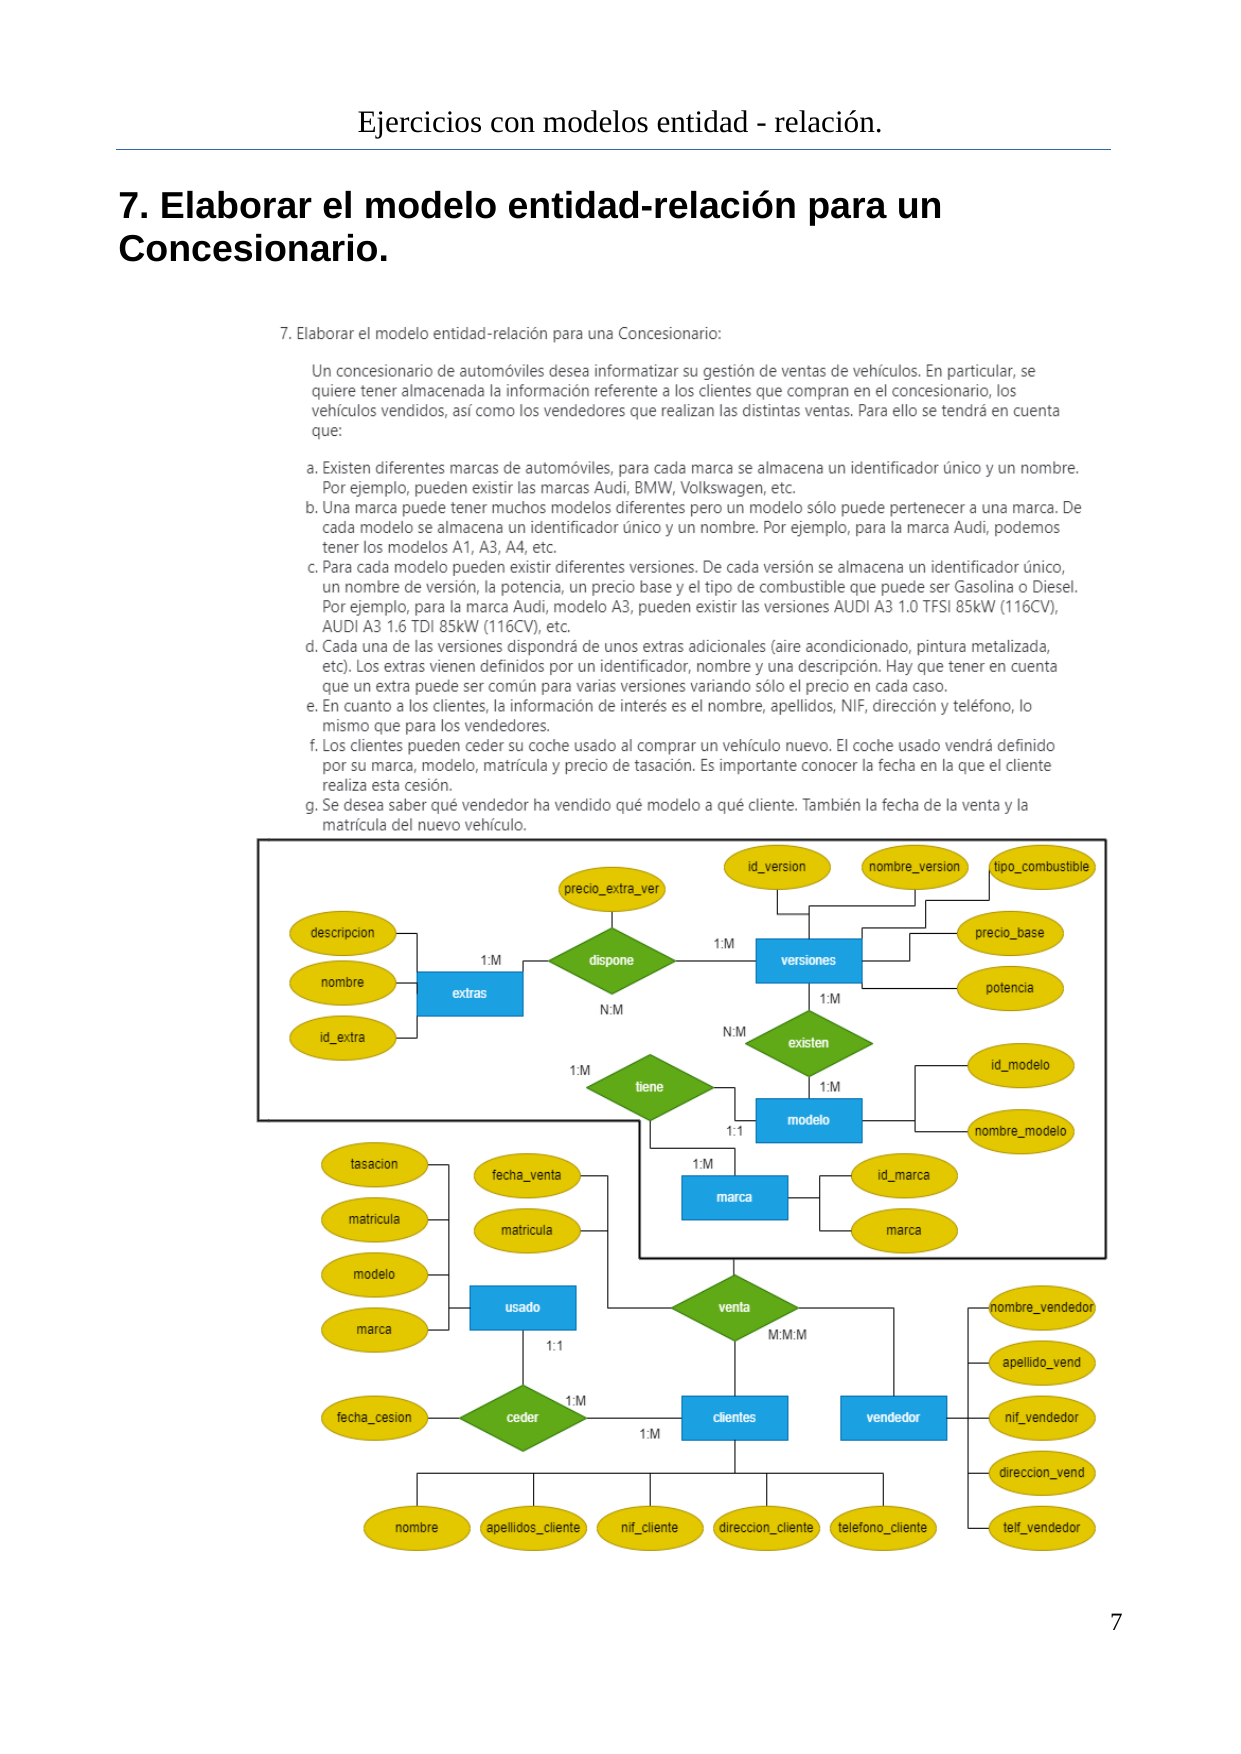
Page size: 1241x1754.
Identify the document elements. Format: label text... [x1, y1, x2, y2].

subtitle 7. Elaborar el modelo entidad-relación para un Concesionario. [118, 183, 1122, 269]
picture [246, 305, 1118, 1562]
